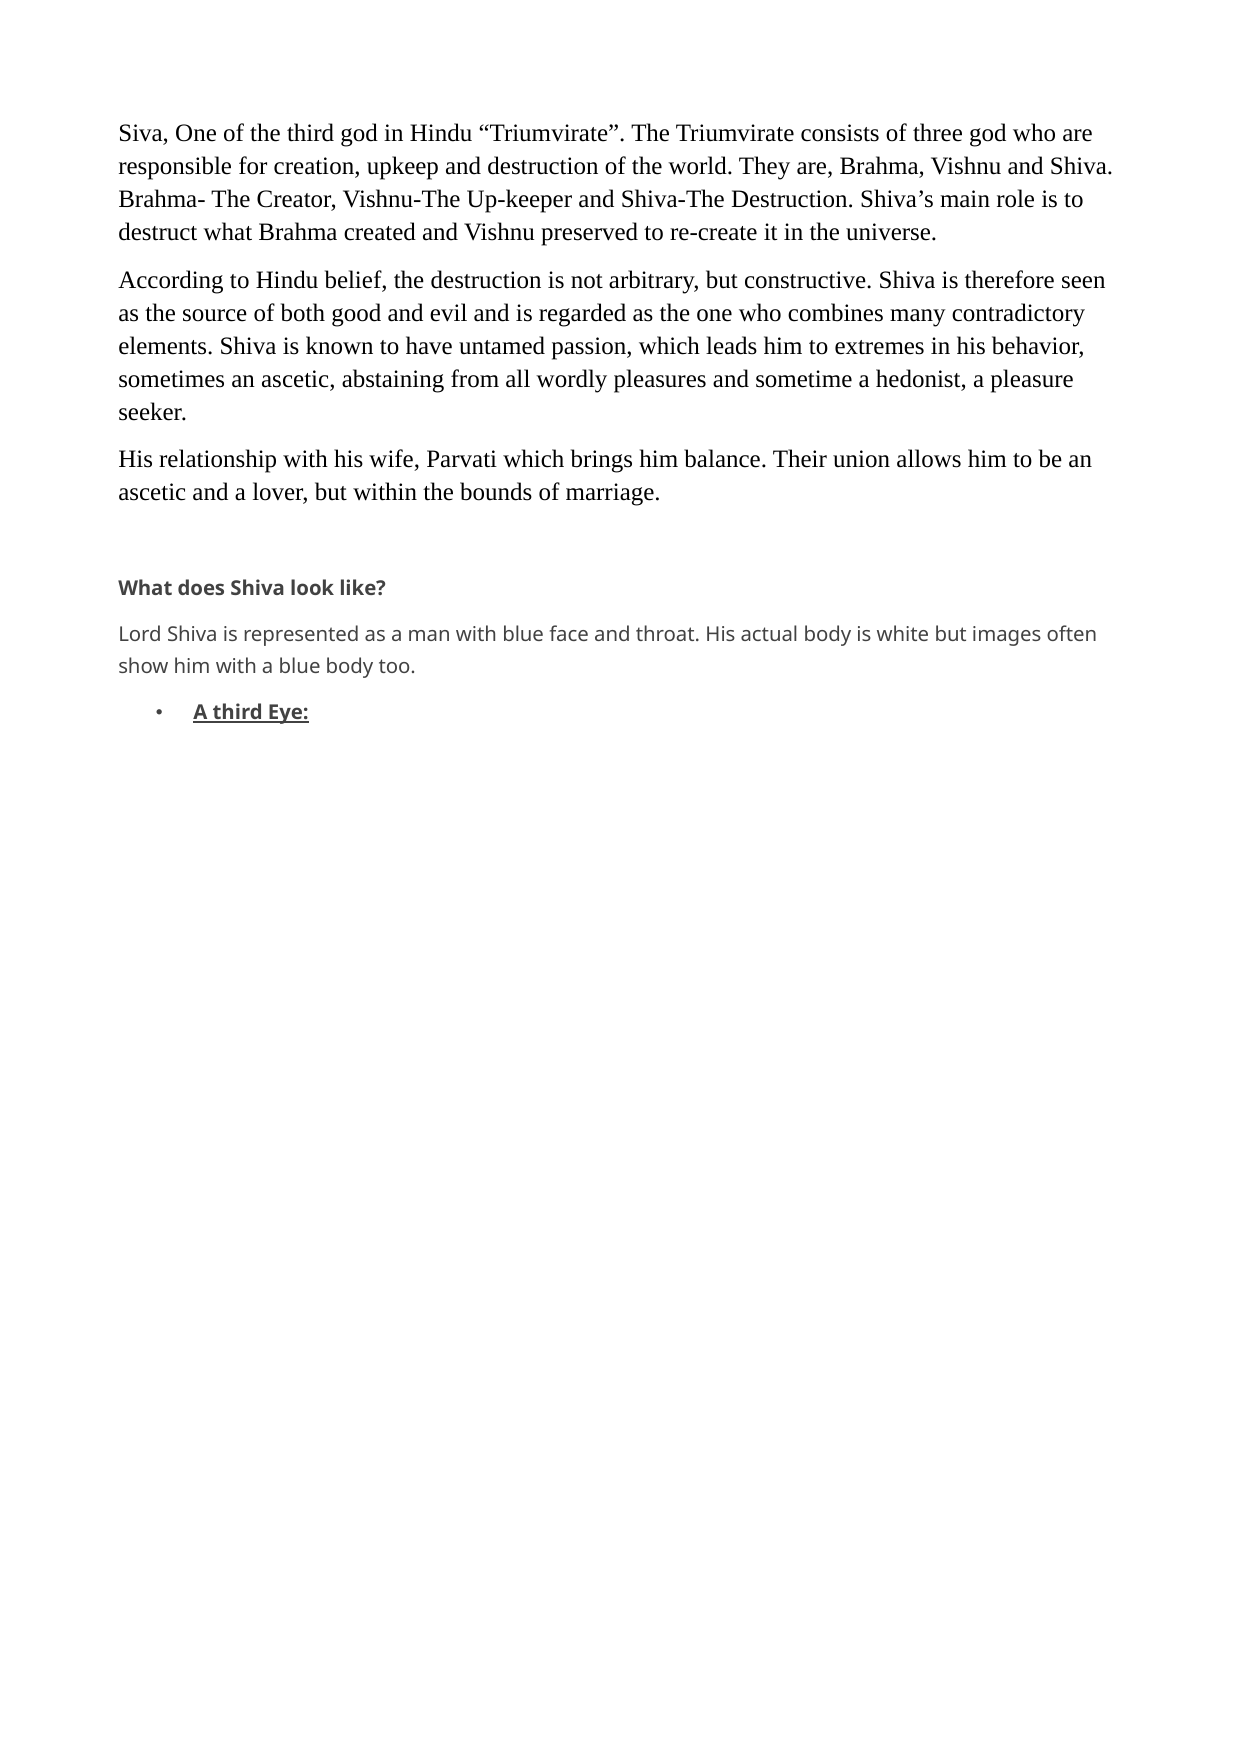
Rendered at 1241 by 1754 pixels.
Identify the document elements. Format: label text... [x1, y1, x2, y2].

text Siva, One of the third god in Hindu “Triumvirate”. The Triumvirate consists of three god who are responsible for creation, upkeep and destruction of the world. They are, Brahma, Vishnu and Shiva. Brahma- The Creator, Vishnu-The Up-keeper and Shiva-The Destruction. Shiva’s main role is to destruct what Brahma created and Vishnu preserved to re-create it in the universe. [118, 118, 1122, 246]
text According to Hindu belief, the destruction is not arbitrary, but constructive. Shiva is therefore seen as the source of both good and evil and is regarded as the one who combines many contradictory elements. Shiva is known to have untamed passion, which leads him to extremes in his behavior, sometimes an ascetic, abstaining from all wordly pleasures and sometime a hedonist, a pleasure seeker. [118, 265, 1122, 426]
text Lord Shiva is represented as a man with blue face and throat. His actual body is white but images often show him with a blue body too. [118, 620, 1122, 679]
list A third Eye: [156, 698, 1122, 726]
text What does Shiva look like? [118, 573, 1122, 601]
text His relationship with his wife, Parvati which brings him balance. Their union allows him to be an ascetic and a lover, but within the bounds of marriage. [118, 444, 1122, 507]
